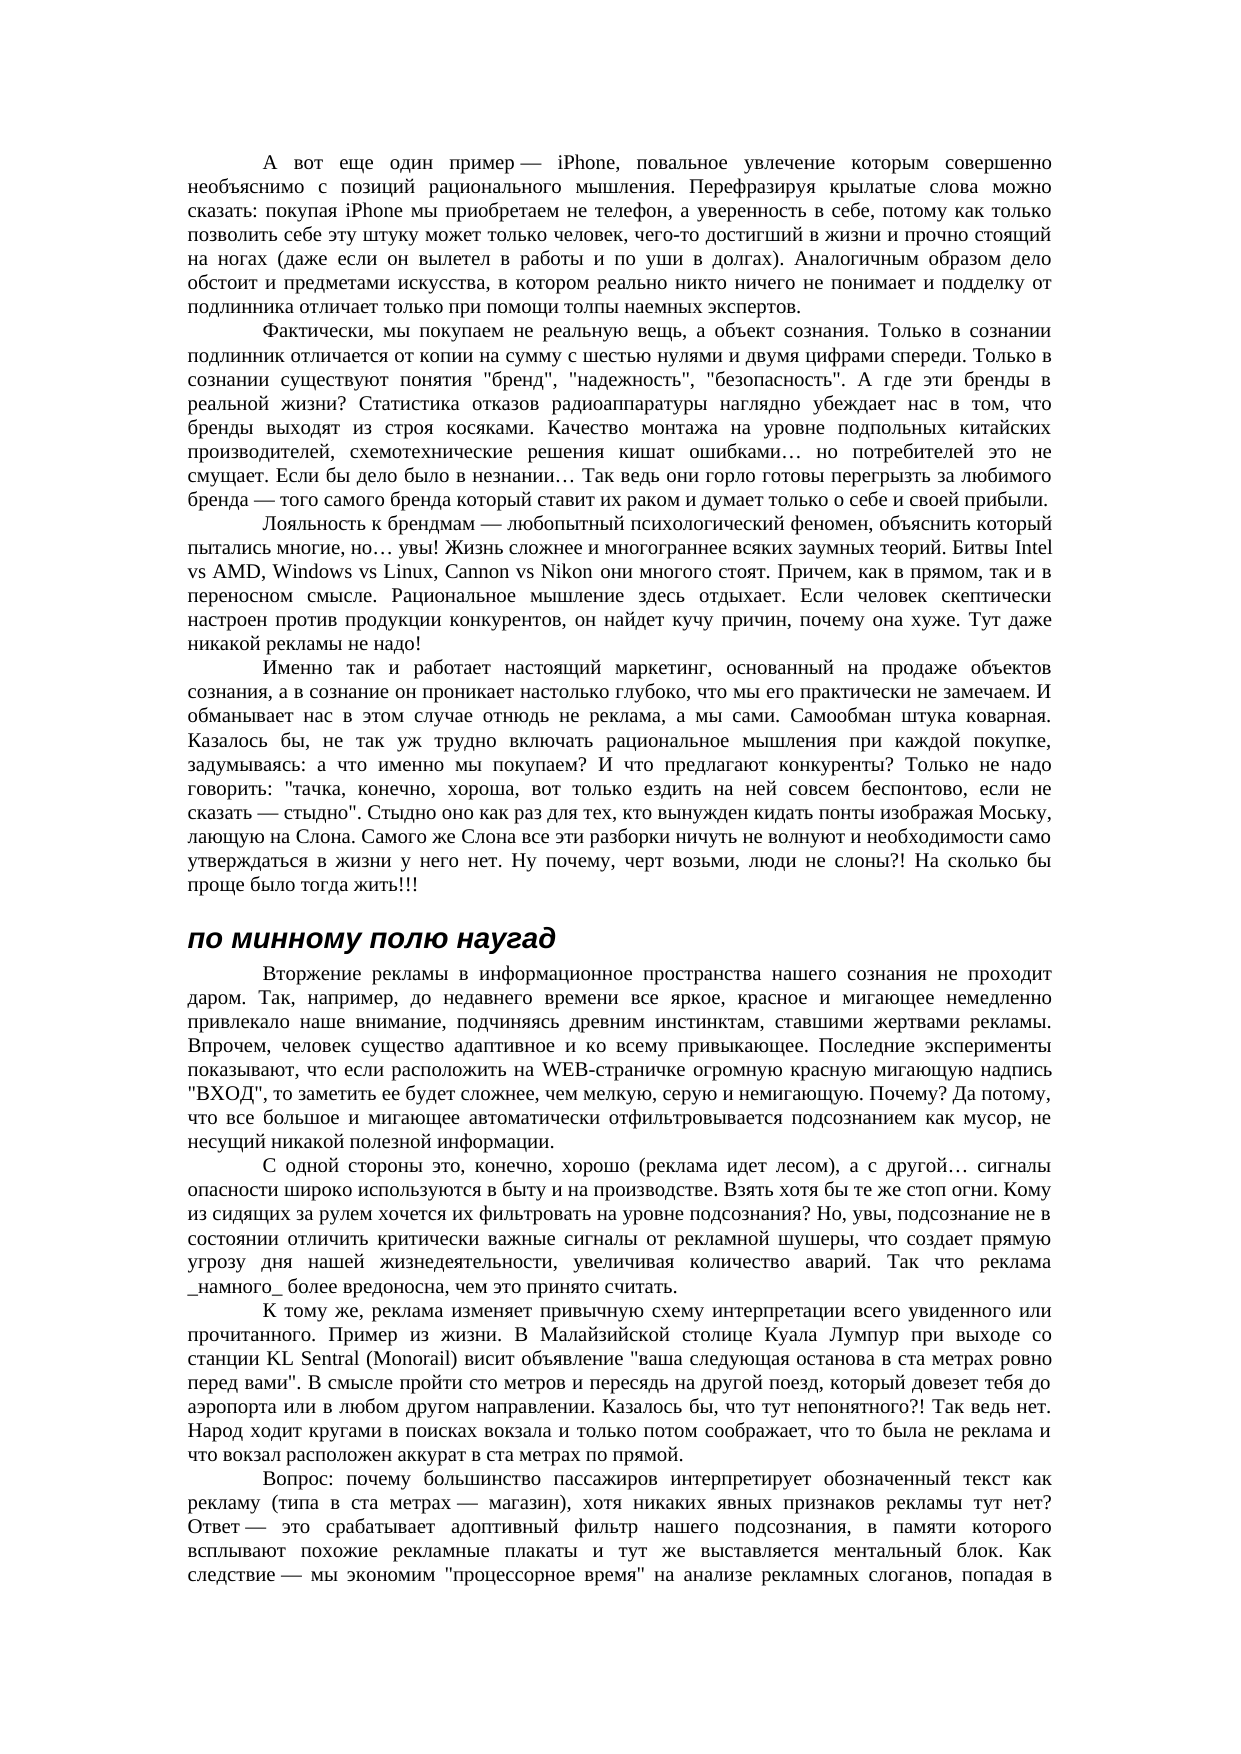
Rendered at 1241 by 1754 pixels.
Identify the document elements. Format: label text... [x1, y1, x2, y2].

text Вопрос: почему большинство пассажиров интерпретирует обозначенный текст как рекламу (типа в ста метрах — магазин), хотя никаких явных признаков рекламы тут нет? Ответ — это срабатывает адоптивный фильтр нашего подсознания, в памяти которого всплывают похожие рекламные плакаты и тут же выставляется ментальный блок. Как следствие — мы экономим "процессорное время" на анализе рекламных слоганов, попадая в [187, 1466, 1053, 1586]
text К тому же, реклама изменяет привычную схему интерпретации всего увиденного или прочитанного. Пример из жизни. В Малайзийской столице Куала Лумпур при выходе со станции KL Sentral (Monorail) висит объявление "ваша следующая останова в ста метрах ровно перед вами". В смысле пройти сто метров и пересядь на другой поезд, который довезет тебя до аэропорта или в любом другом направлении. Казалось бы, что тут непонятного?! Так ведь нет. Народ ходит кругами в поисках вокзала и только потом соображает, что то была не реклама и что вокзал расположен аккурат в ста метрах по прямой. [187, 1298, 1053, 1466]
text Фактически, мы покупаем не реальную вещь, а объект сознания. Только в сознании подлинник отличается от копии на сумму с шестью нулями и двумя цифрами спереди. Только в сознании существуют понятия "бренд", "надежность", "безопасность". А где эти бренды в реальной жизни? Статистика отказов радиоаппаратуры наглядно убеждает нас в том, что бренды выходят из строя косяками. Качество монтажа на уровне подпольных китайских производителей, схемотехнические решения кишат ошибками… но потребителей это не смущает. Если бы дело было в незнании… Так ведь они горло готовы перегрызть за любимого бренда — того самого бренда который ставит их раком и думает только о себе и своей прибыли. [187, 318, 1053, 511]
text Лояльность к брендмам — любопытный психологический феномен, объяснить который пытались многие, но… увы! Жизнь сложнее и многограннее всяких заумных теорий. Битвы Intel vs AMD, Windows vs Linux, Cannon vs Nikon они многого стоят. Причем, как в прямом, так и в переносном смысле. Рациональное мышление здесь отдыхает. Если человек скептически настроен против продукции конкурентов, он найдет кучу причин, почему она хуже. Тут даже никакой рекламы не надо! [187, 511, 1053, 655]
text Вторжение рекламы в информационное пространства нашего сознания не проходит даром. Так, например, до недавнего времени все яркое, красное и мигающее немедленно привлекало наше внимание, подчиняясь древним инстинктам, ставшими жертвами рекламы. Впрочем, человек существо адаптивное и ко всему привыкающее. Последние эксперименты показывают, что если расположить на WEB-страничке огромную красную мигающую надпись "ВХОД", то заметить ее будет сложнее, чем мелкую, серую и немигающую. Почему? Да потому, что все большое и мигающее автоматически отфильтровывается подсознанием как мусор, не несущий никакой полезной информации. [187, 961, 1053, 1153]
text Именно так и работает настоящий маркетинг, основанный на продаже объектов сознания, а в сознание он проникает настолько глубоко, что мы его практически не замечаем. И обманывает нас в этом случае отнюдь не реклама, а мы сами. Самообман штука коварная. Казалось бы, не так уж трудно включать рациональное мышления при каждой покупке, задумываясь: а что именно мы покупаем? И что предлагают конкуренты? Только не надо говорить: "тачка, конечно, хороша, вот только ездить на ней совсем беспонтово, если не сказать — стыдно". Стыдно оно как раз для тех, кто вынужден кидать понты изображая Моську, лающую на Слона. Самого же Слона все эти разборки ничуть не волнуют и необходимости само утверждаться в жизни у него нет. Ну почему, черт возьми, люди не слоны?! На сколько бы проще было тогда жить!!! [187, 655, 1053, 896]
subtitle по минному полю наугад [187, 921, 1053, 954]
text С одной стороны это, конечно, хорошо (реклама идет лесом), а с другой… сигналы опасности широко используются в быту и на производстве. Взять хотя бы те же стоп огни. Кому из сидящих за рулем хочется их фильтровать на уровне подсознания? Но, увы, подсознание не в состоянии отличить критически важные сигналы от рекламной шушеры, что создает прямую угрозу дня нашей жизнедеятельности, увеличивая количество аварий. Так что реклама _намного_ более вредоносна, чем это принято считать. [187, 1153, 1053, 1298]
text А вот еще один пример — iPhone, повальное увлечение которым совершенно необъяснимо с позиций рационального мышления. Перефразируя крылатые слова можно сказать: покупая iPhone мы приобретаем не телефон, а уверенность в себе, потому как только позволить себе эту штуку может только человек, чего-то достигший в жизни и прочно стоящий на ногах (даже если он вылетел в работы и по уши в долгах). Аналогичным образом дело обстоит и предметами искусства, в котором реально никто ничего не понимает и подделку от подлинника отличает только при помощи толпы наемных экспертов. [187, 150, 1053, 318]
